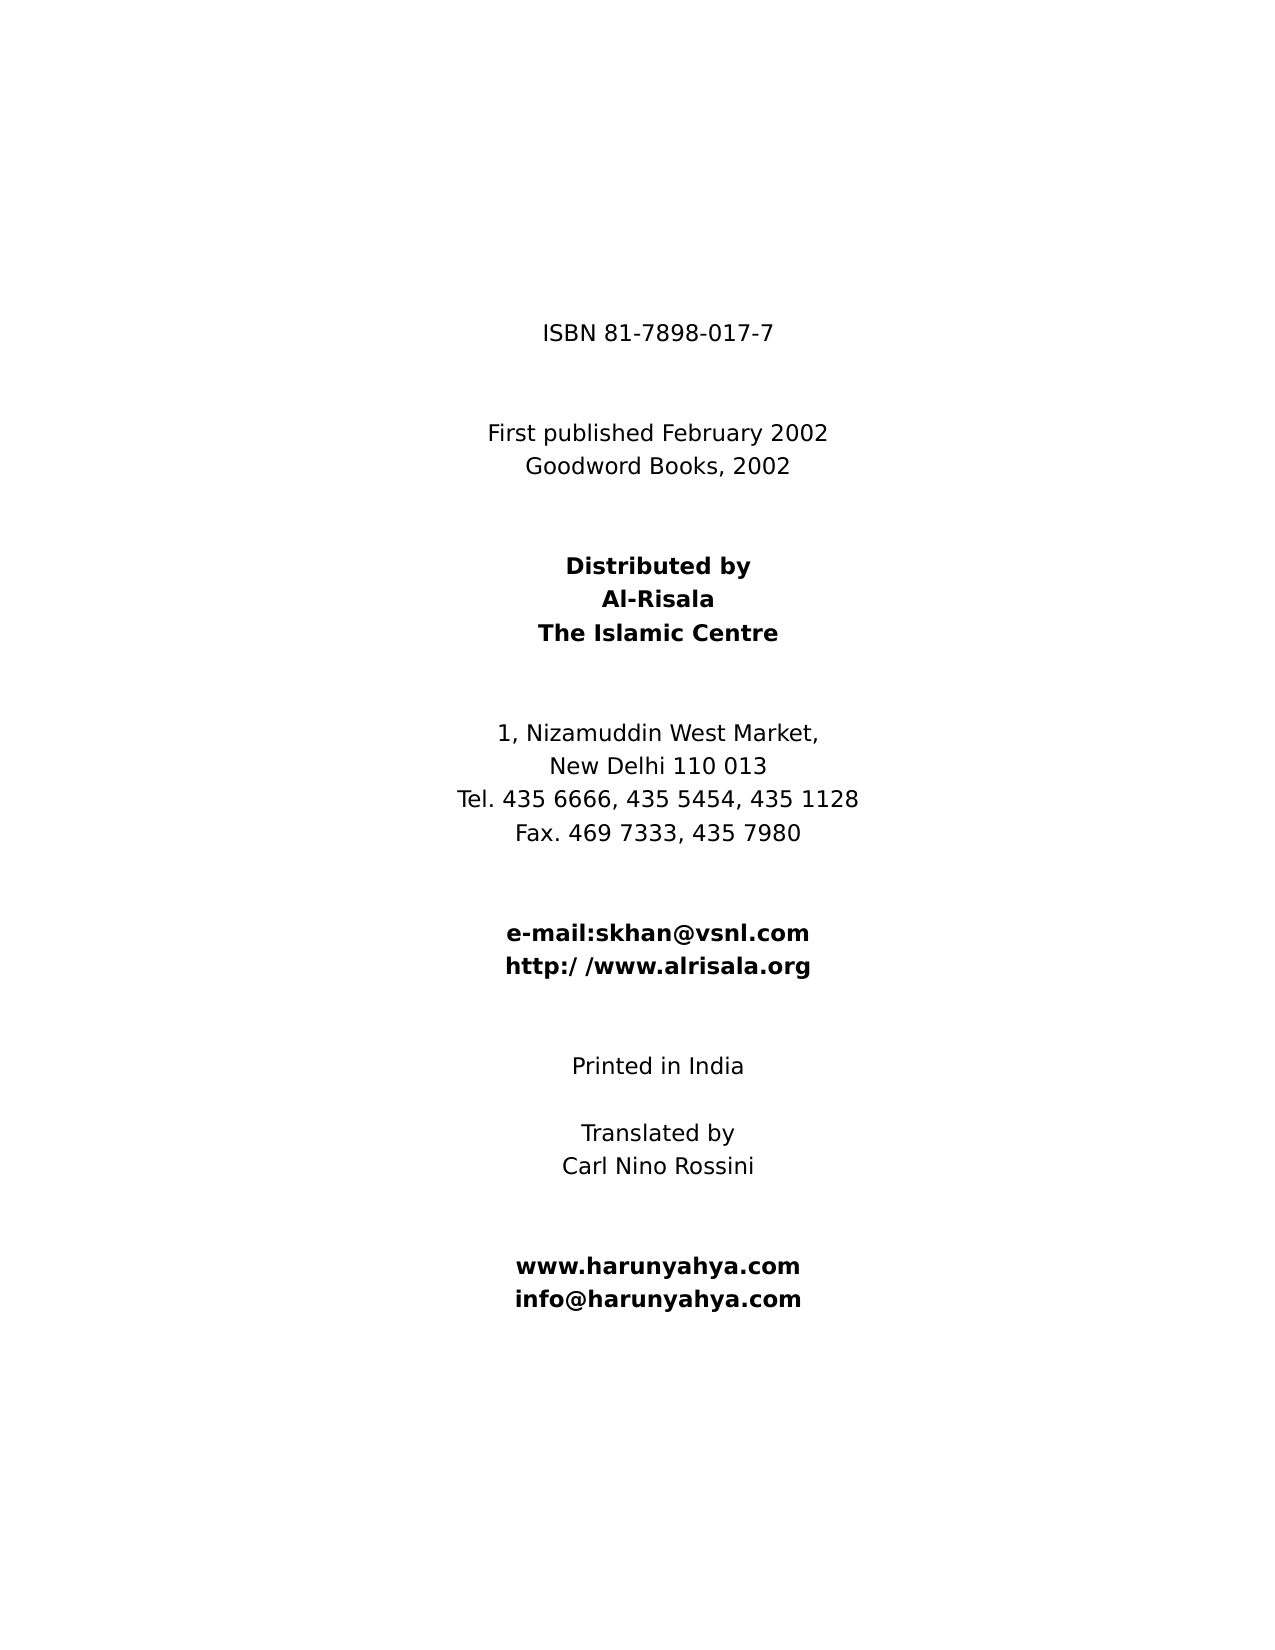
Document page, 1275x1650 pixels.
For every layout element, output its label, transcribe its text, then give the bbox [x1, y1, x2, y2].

text New Delhi 110 013 [112, 748, 1145, 781]
text ISBN 81-7898-017-7 [112, 314, 1145, 348]
text www.harunyahya.com [112, 1248, 1145, 1281]
text Goodword Books, 2002 [112, 448, 1145, 481]
text Al-Risala [112, 581, 1145, 614]
text info@harunyahya.com [112, 1281, 1145, 1314]
text Translated by [112, 1114, 1145, 1148]
text e-mail:skhan@vsnl.com [112, 914, 1145, 948]
text First published February 2002 [112, 414, 1145, 448]
text Printed in India [112, 1048, 1145, 1081]
text http:/ /www.alrisala.org [112, 948, 1145, 981]
text 1, Nizamuddin West Market, [112, 714, 1145, 748]
text Fax. 469 7333, 435 7980 [112, 814, 1145, 848]
text Tel. 435 6666, 435 5454, 435 1128 [112, 781, 1145, 814]
text Carl Nino Rossini [112, 1148, 1145, 1181]
text Distributed by [112, 548, 1145, 581]
subtitle The Islamic Centre [112, 614, 1145, 648]
